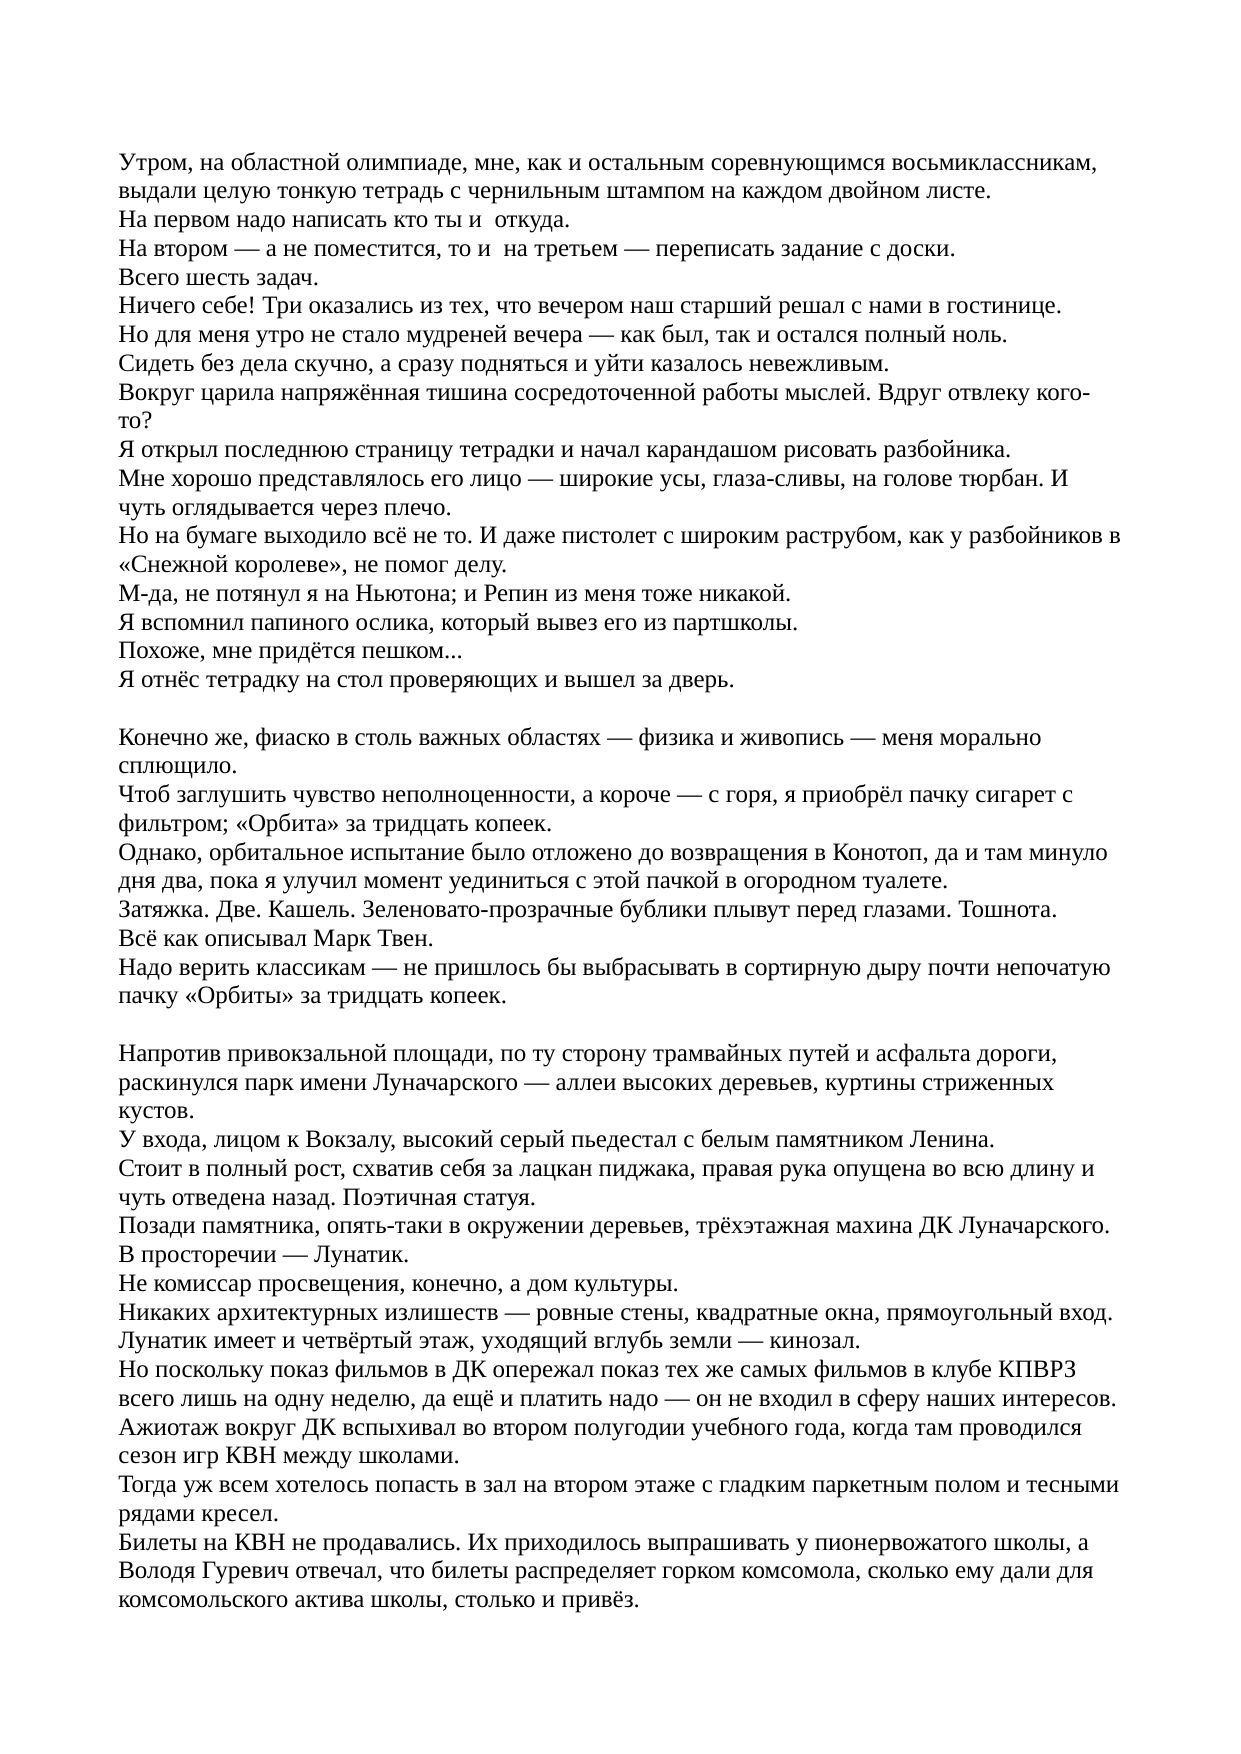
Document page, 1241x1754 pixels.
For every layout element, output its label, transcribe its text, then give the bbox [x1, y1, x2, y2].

text Позади памятника, опять-таки в окружении деревьев, трёхэтажная махина ДК Луначарского. В просторечии — Лунатик. [118, 1211, 1122, 1268]
text На втором — а не поместится, то и на третьем — переписать задание с доски. [118, 233, 1122, 262]
text Тогда уж всем хотелось попасть в зал на втором этаже с гладким паркетным полом и тесными рядами кресел. [118, 1469, 1122, 1527]
text Стоит в полный рост, схватив себя за лацкан пиджака, правая рука опущена во всю длину и чуть отведена назад. Поэтичная статуя. [118, 1153, 1122, 1211]
text Всё как описывал Марк Твен. [118, 923, 1122, 952]
text Я открыл последнюю страницу тетрадки и начал карандашом рисовать разбойника. [118, 434, 1122, 463]
text Лунатик имеет и четвёртый этаж, уходящий вглубь земли — кинозал. [118, 1326, 1122, 1354]
text Всего шесть задач. [118, 262, 1122, 291]
text Но на бумаге выходило всё не то. И даже пистолет с широким раструбом, как у разбойников в «Снежной королеве», не помог делу. [118, 521, 1122, 578]
text Похоже, мне придётся пешком... [118, 636, 1122, 664]
text Конечно же, фиаско в столь важных областях — физика и живопись — меня морально сплющило. [118, 722, 1122, 779]
text Напротив привокзальной площади, по ту сторону трамвайных путей и асфальта дороги, раскинулся парк имени Луначарского — аллеи высоких деревьев, куртины стриженных кустов. [118, 1038, 1122, 1124]
text Не комиссар просвещения, конечно, а дом культуры. [118, 1268, 1122, 1297]
text У входа, лицом к Вокзалу, высокий серый пьедестал с белым памятником Ленина. [118, 1124, 1122, 1153]
text Утром, на областной олимпиаде, мне, как и остальным соревнующимся восьмиклассникам, выдали целую тонкую тетрадь с чернильным штампом на каждом двойном листе. [118, 147, 1122, 204]
text Мне хорошо представлялось его лицо — широкие усы, глаза-сливы, на голове тюрбан. И чуть оглядывается через плечо. [118, 463, 1122, 521]
text Но для меня утро не стало мудреней вечера — как был, так и остался полный ноль. [118, 319, 1122, 348]
text Затяжка. Две. Кашель. Зеленовато-прозрачные бублики плывут перед глазами. Тошнота. [118, 894, 1122, 923]
text Но поскольку показ фильмов в ДК опережал показ тех же самых фильмов в клубе КПВРЗ всего лишь на одну неделю, да ещё и платить надо — он не входил в сферу наших интересов. [118, 1354, 1122, 1412]
text Я вспомнил папиного ослика, который вывез его из партшколы. [118, 607, 1122, 636]
text М-да, не потянул я на Ньютона; и Репин из меня тоже никакой. [118, 578, 1122, 607]
text Вокруг царила напряжённая тишина сосредоточенной работы мыслей. Вдруг отвлеку кого-то? [118, 377, 1122, 434]
text Ажиотаж вокруг ДК вспыхивал во втором полугодии учебного года, когда там проводился сезон игр КВН между школами. [118, 1412, 1122, 1469]
text Билеты на КВН не продавались. Их приходилось выпрашивать у пионервожатого школы, а Володя Гуревич отвечал, что билеты распределяет горком комсомола, сколько ему дали для комсомольского актива школы, столько и привёз. [118, 1527, 1122, 1613]
text Ничего себе! Три оказались из тех, что вечером наш старший решал с нами в гостинице. [118, 291, 1122, 319]
text На первом надо написать кто ты и откуда. [118, 204, 1122, 233]
text Однако, орбитальное испытание было отложено до возвращения в Конотоп, да и там минуло дня два, пока я улучил момент уединиться с этой пачкой в огородном туалете. [118, 837, 1122, 894]
text Надо верить классикам — не пришлось бы выбрасывать в сортирную дыру почти непочатую пачку «Орбиты» за тридцать копеек. [118, 952, 1122, 1009]
text Я отнёс тетрадку на стол проверяющих и вышел за дверь. [118, 664, 1122, 693]
text Чтоб заглушить чувство неполноценности, а короче — с горя, я приобрёл пачку сигарет с фильтром; «Орбита» за тридцать копеек. [118, 779, 1122, 837]
text Сидеть без дела скучно, а сразу подняться и уйти казалось невежливым. [118, 348, 1122, 377]
text Никаких архитектурных излишеств — ровные стены, квадратные окна, прямоугольный вход. [118, 1297, 1122, 1326]
